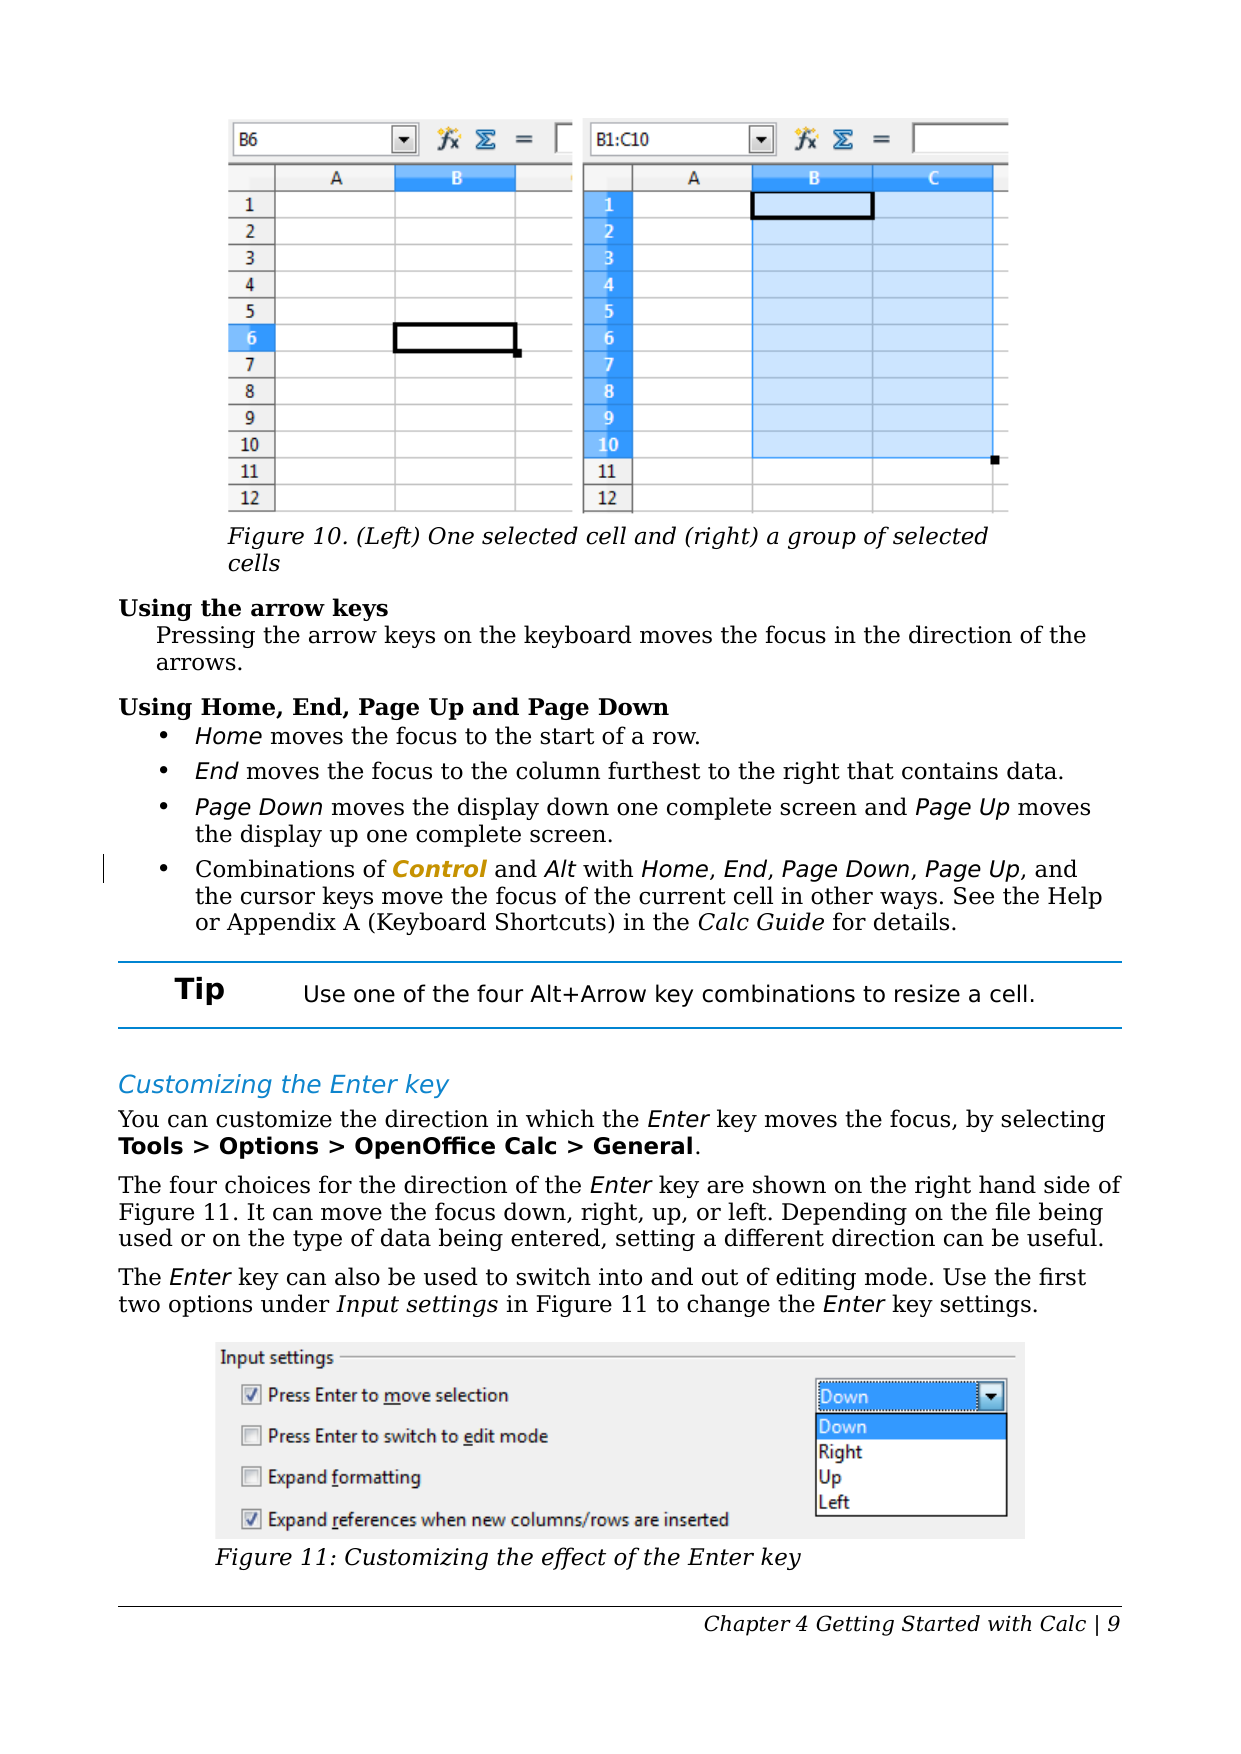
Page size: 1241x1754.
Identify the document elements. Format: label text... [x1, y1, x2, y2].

list End moves the focus to the column furthest to the right that contains data. [156, 756, 1122, 785]
text The Enter key can also be used to switch into and out of editing mode. Use the first two options under Input settings in Figure 11 to change the Enter key settings. [118, 1264, 1122, 1318]
text Using Home, End, Page Up and Page Down [118, 694, 1122, 721]
text Using the arrow keys [118, 595, 1122, 622]
text Pressing the arrow keys on the keyboard moves the focus in the direction of the arrows. [156, 622, 1122, 676]
text You can customize the direction in which the Enter key moves the focus, by selecting Tools > Options > OpenOffice Calc > General. [118, 1106, 1122, 1159]
subtitle Customizing the Enter key [118, 1071, 1122, 1100]
list Home moves the focus to the start of a row. [156, 721, 1122, 750]
text Figure 11: Customizing the effect of the Enter key [215, 1544, 1025, 1571]
table_header Tip [118, 963, 281, 1027]
list Page Down moves the display down one complete screen and Page Up moves the display up one complete screen. [156, 792, 1122, 847]
table_header Use one of the four Alt+Arrow key combinations to resize a cell. [281, 963, 1122, 1027]
picture [227, 118, 1013, 518]
text Figure 10. (Left) One selected cell and (right) a group of selected cells [228, 523, 1012, 577]
list Combinations of Control and Alt with Home, End, Page Down, Page Up, and the cursor keys move the focus of the current cell in other ways. See the Help or Appendix A (Keyboard Shortcuts) in the Calc Guide for details. [156, 854, 1122, 936]
picture [215, 1342, 1025, 1539]
text The four choices for the direction of the Enter key are shown on the right hand side of Figure 11. It can move the focus down, right, up, or left. Depending on the file being used or on the type of data being entered, setting a different direction can be useful. [118, 1172, 1122, 1252]
